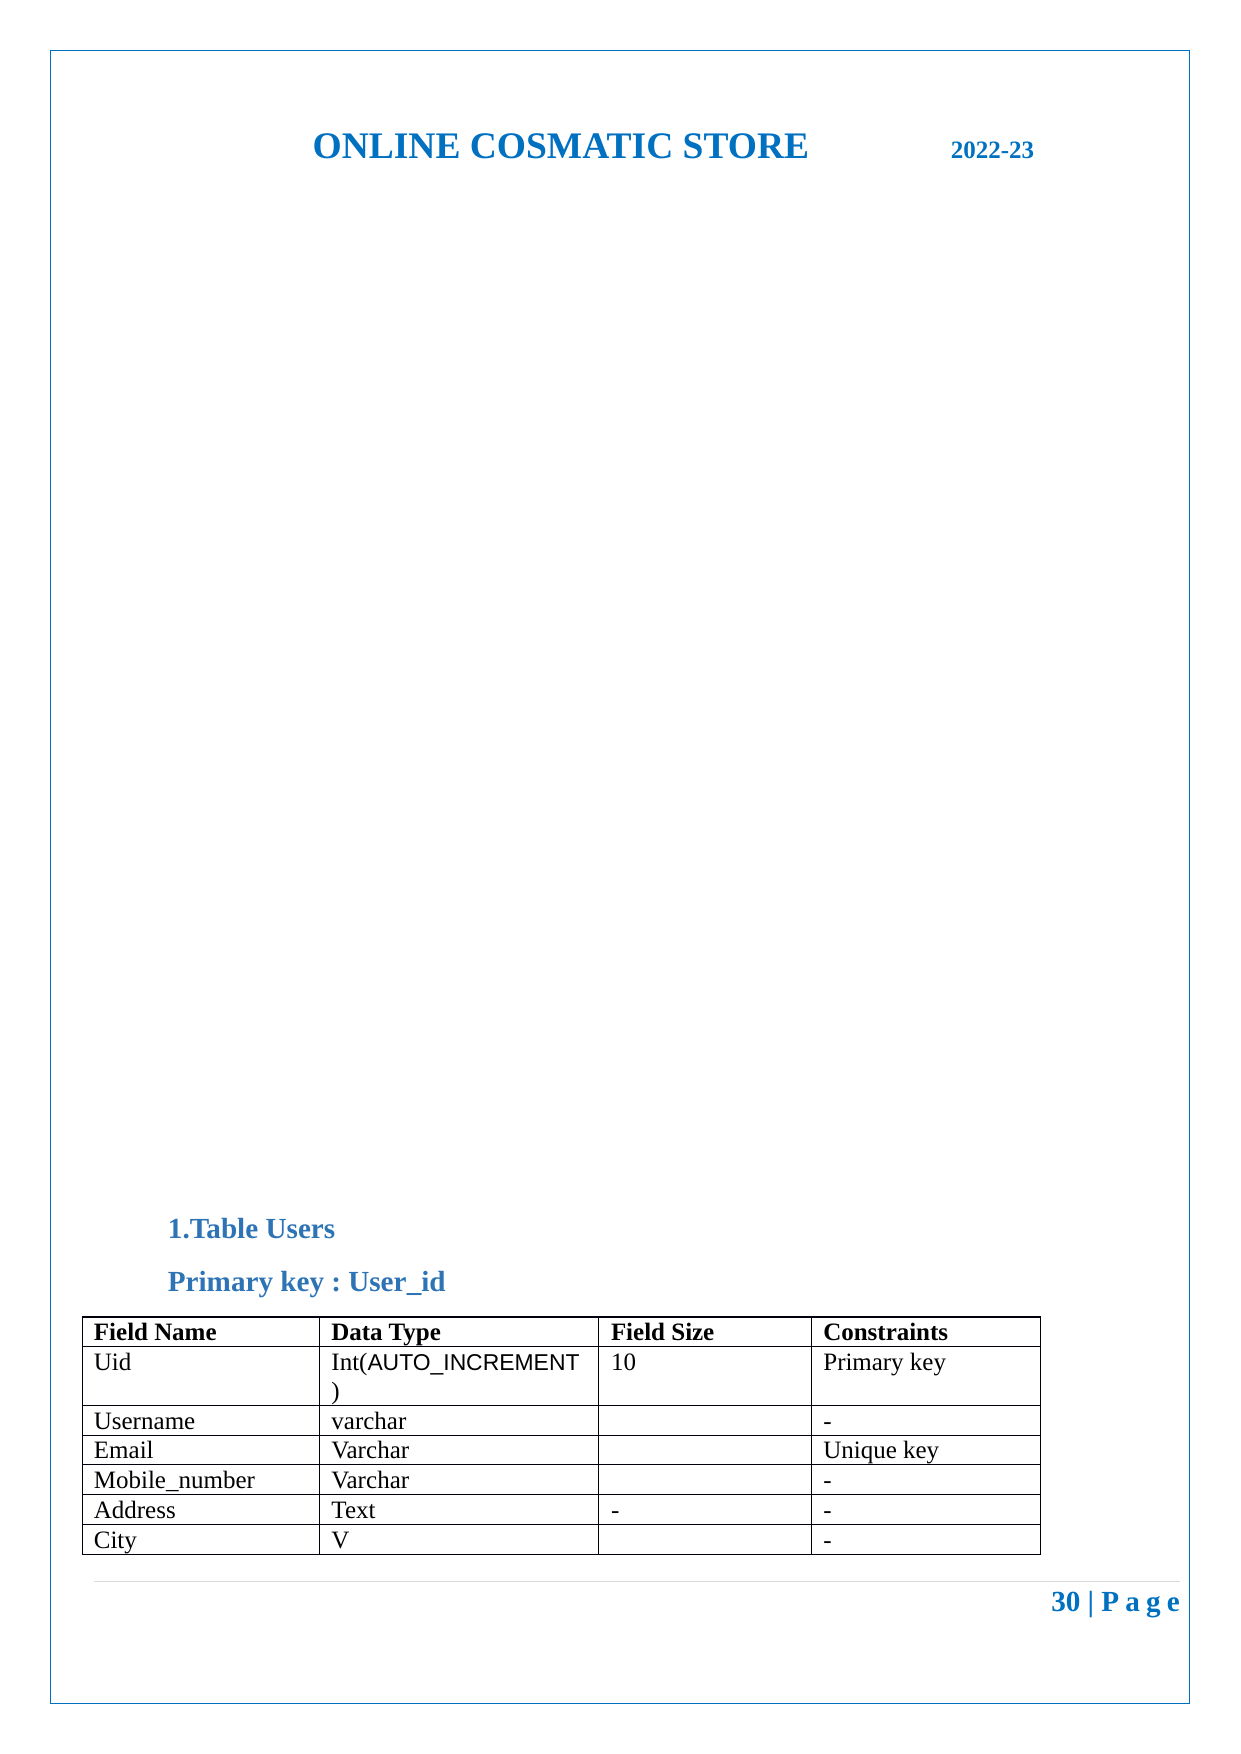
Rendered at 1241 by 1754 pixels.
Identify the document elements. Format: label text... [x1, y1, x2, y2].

table_cell [599, 1525, 811, 1554]
table_cell Address [83, 1495, 319, 1524]
table_cell Username [83, 1406, 319, 1434]
table_cell Varchar [320, 1465, 598, 1494]
table_header Field Name [83, 1318, 319, 1346]
table_cell - [812, 1406, 1040, 1434]
table_cell [599, 1465, 811, 1494]
table_cell Mobile_number [83, 1465, 319, 1494]
table_header Constraints [812, 1318, 1040, 1346]
table_cell 10 [599, 1347, 811, 1405]
table_header Data Type [320, 1318, 598, 1346]
table_cell varchar [320, 1406, 598, 1434]
table_cell Primary key [812, 1347, 1040, 1405]
text 1.Table Users [168, 1211, 1180, 1244]
table_cell Uid [83, 1347, 319, 1405]
table_cell Text [320, 1495, 598, 1524]
table_cell V [320, 1525, 598, 1554]
table_cell Unique key [812, 1436, 1040, 1464]
text Primary key : User_id [168, 1264, 1180, 1297]
table_cell Varchar [320, 1436, 598, 1464]
table_cell - [812, 1525, 1040, 1554]
table_cell - [599, 1495, 811, 1524]
table_header Field Size [599, 1318, 811, 1346]
table_cell Email [83, 1436, 319, 1464]
table_cell Int(AUTO_INCREMENT) [320, 1347, 598, 1405]
table_cell - [812, 1495, 1040, 1524]
table_cell [599, 1406, 811, 1434]
table_cell [599, 1436, 811, 1464]
table_cell - [812, 1465, 1040, 1494]
table_cell City [83, 1525, 319, 1554]
